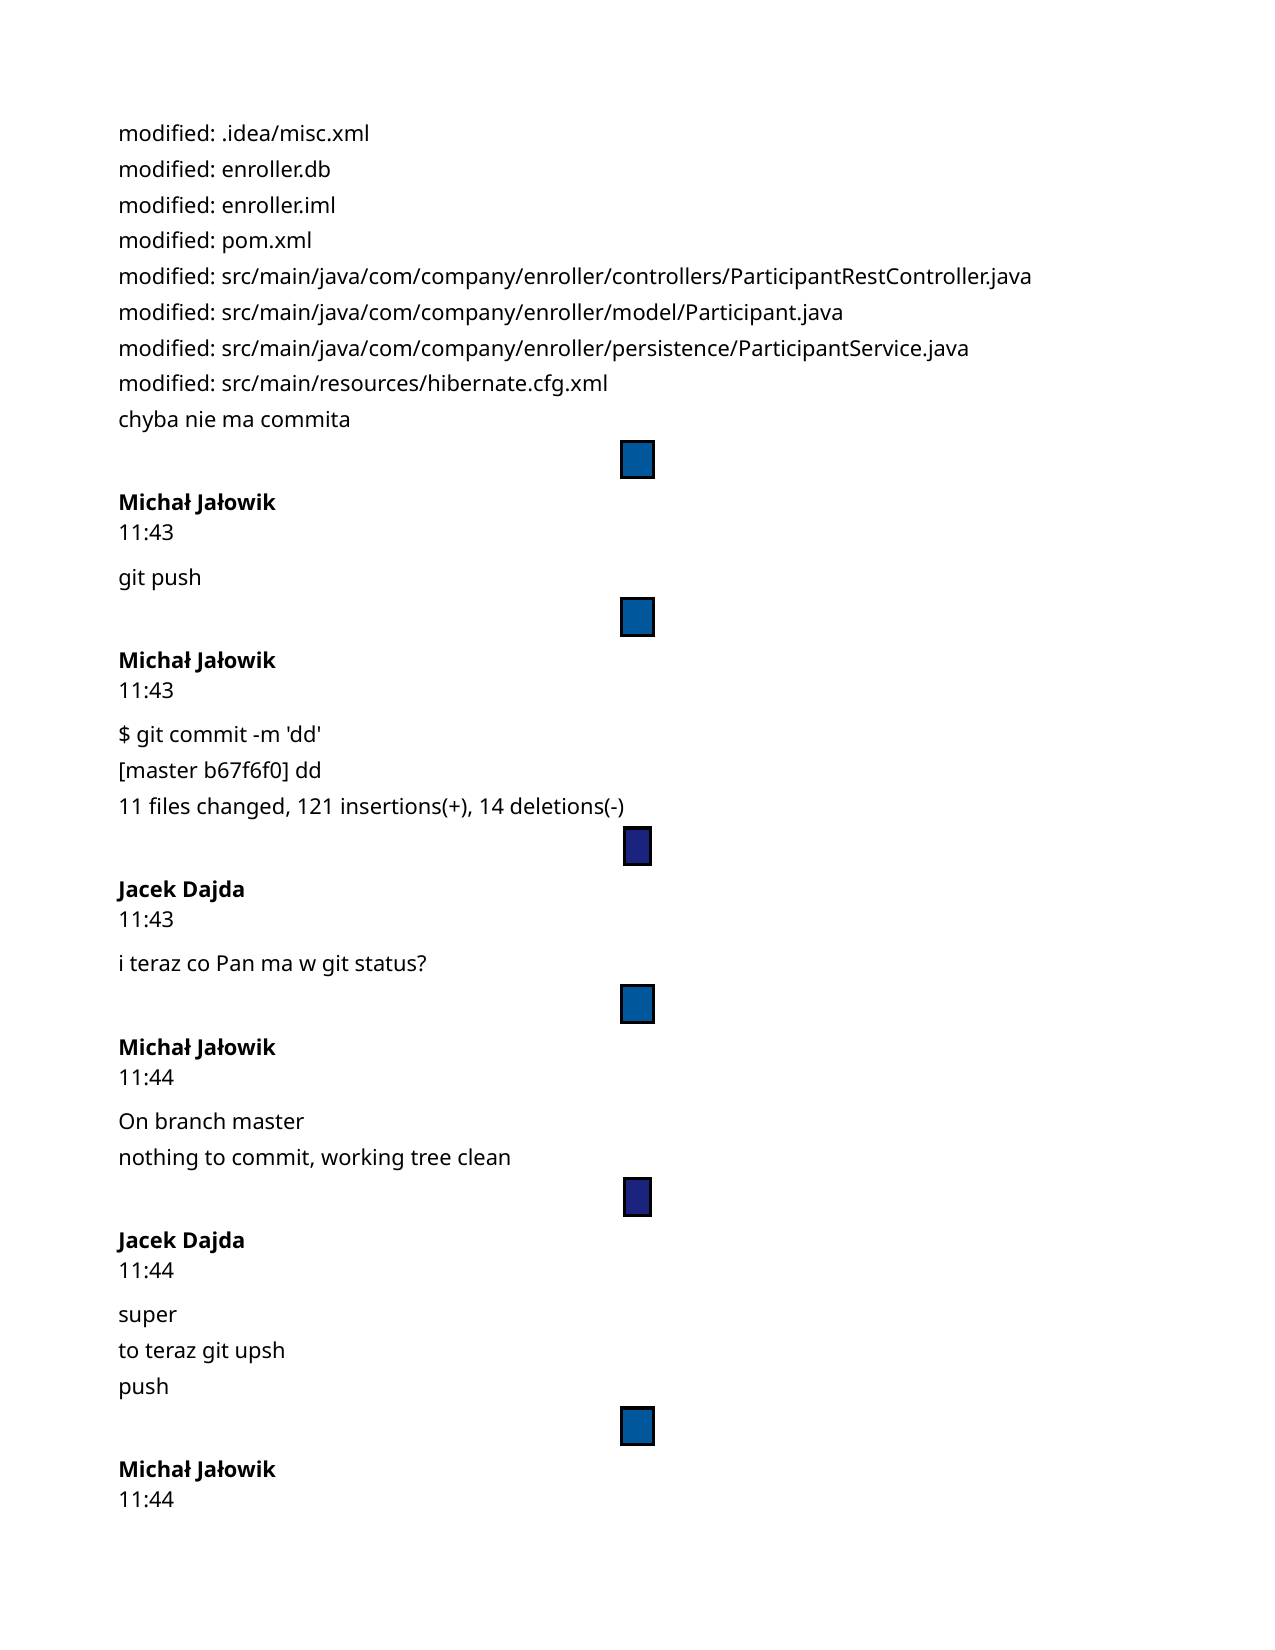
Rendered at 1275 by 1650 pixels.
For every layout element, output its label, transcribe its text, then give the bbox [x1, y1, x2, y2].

text [655, 984, 1157, 1024]
text [652, 1177, 1157, 1217]
text Michał Jałowik [118, 1032, 1157, 1061]
text Mi [623, 443, 652, 476]
text Jacek Dajda [118, 1225, 1157, 1255]
text [655, 597, 1157, 637]
text 11:44 [118, 1061, 1157, 1091]
text [118, 1406, 620, 1446]
text 11:43 [118, 904, 1157, 934]
text Jacek Dajda [118, 874, 1157, 904]
text Mi [623, 1410, 652, 1443]
text [118, 826, 623, 866]
text git push [118, 562, 1157, 591]
text chyba nie ma commita [118, 404, 1157, 434]
text 11:44 [118, 1484, 1157, 1514]
text On branch master nothing to commit, working tree clean [118, 1106, 1157, 1171]
text modified: .idea/misc.xml modified: enroller.db modified: enroller.iml modified: pom.xml modified: src/main/java/com/company/enroller/controllers/ParticipantRestController.java modified: src/main/java/com/company/enroller/model/Participant.java modified: src/main/java/com/company/enroller/persistence/ParticipantService.java modified: src/main/resources/hibernate.cfg.xml [118, 118, 1157, 398]
text $ git commit -m 'dd' [master b67f6f0] dd 11 files changed, 121 insertions(+), 14 deletions(-) [118, 719, 1157, 820]
text 11:44 [118, 1255, 1157, 1284]
text Mi [623, 600, 652, 634]
text [652, 826, 1157, 866]
text [655, 1406, 1157, 1446]
text [118, 440, 620, 479]
text [118, 1177, 623, 1217]
text Michał Jałowik [118, 1454, 1157, 1484]
text Michał Jałowik [118, 487, 1157, 517]
text 11:43 [118, 675, 1157, 704]
text 11:43 [118, 517, 1157, 547]
text i teraz co Pan ma w git status? [118, 948, 1157, 978]
text Michał Jałowik [118, 645, 1157, 675]
text push [118, 1371, 1157, 1400]
text [655, 440, 1157, 479]
text super [118, 1299, 1157, 1329]
text [118, 597, 620, 637]
text Mi [623, 987, 652, 1021]
text to teraz git upsh [118, 1335, 1157, 1365]
text Ja [626, 1180, 649, 1214]
text [118, 984, 620, 1024]
text Ja [626, 830, 649, 863]
